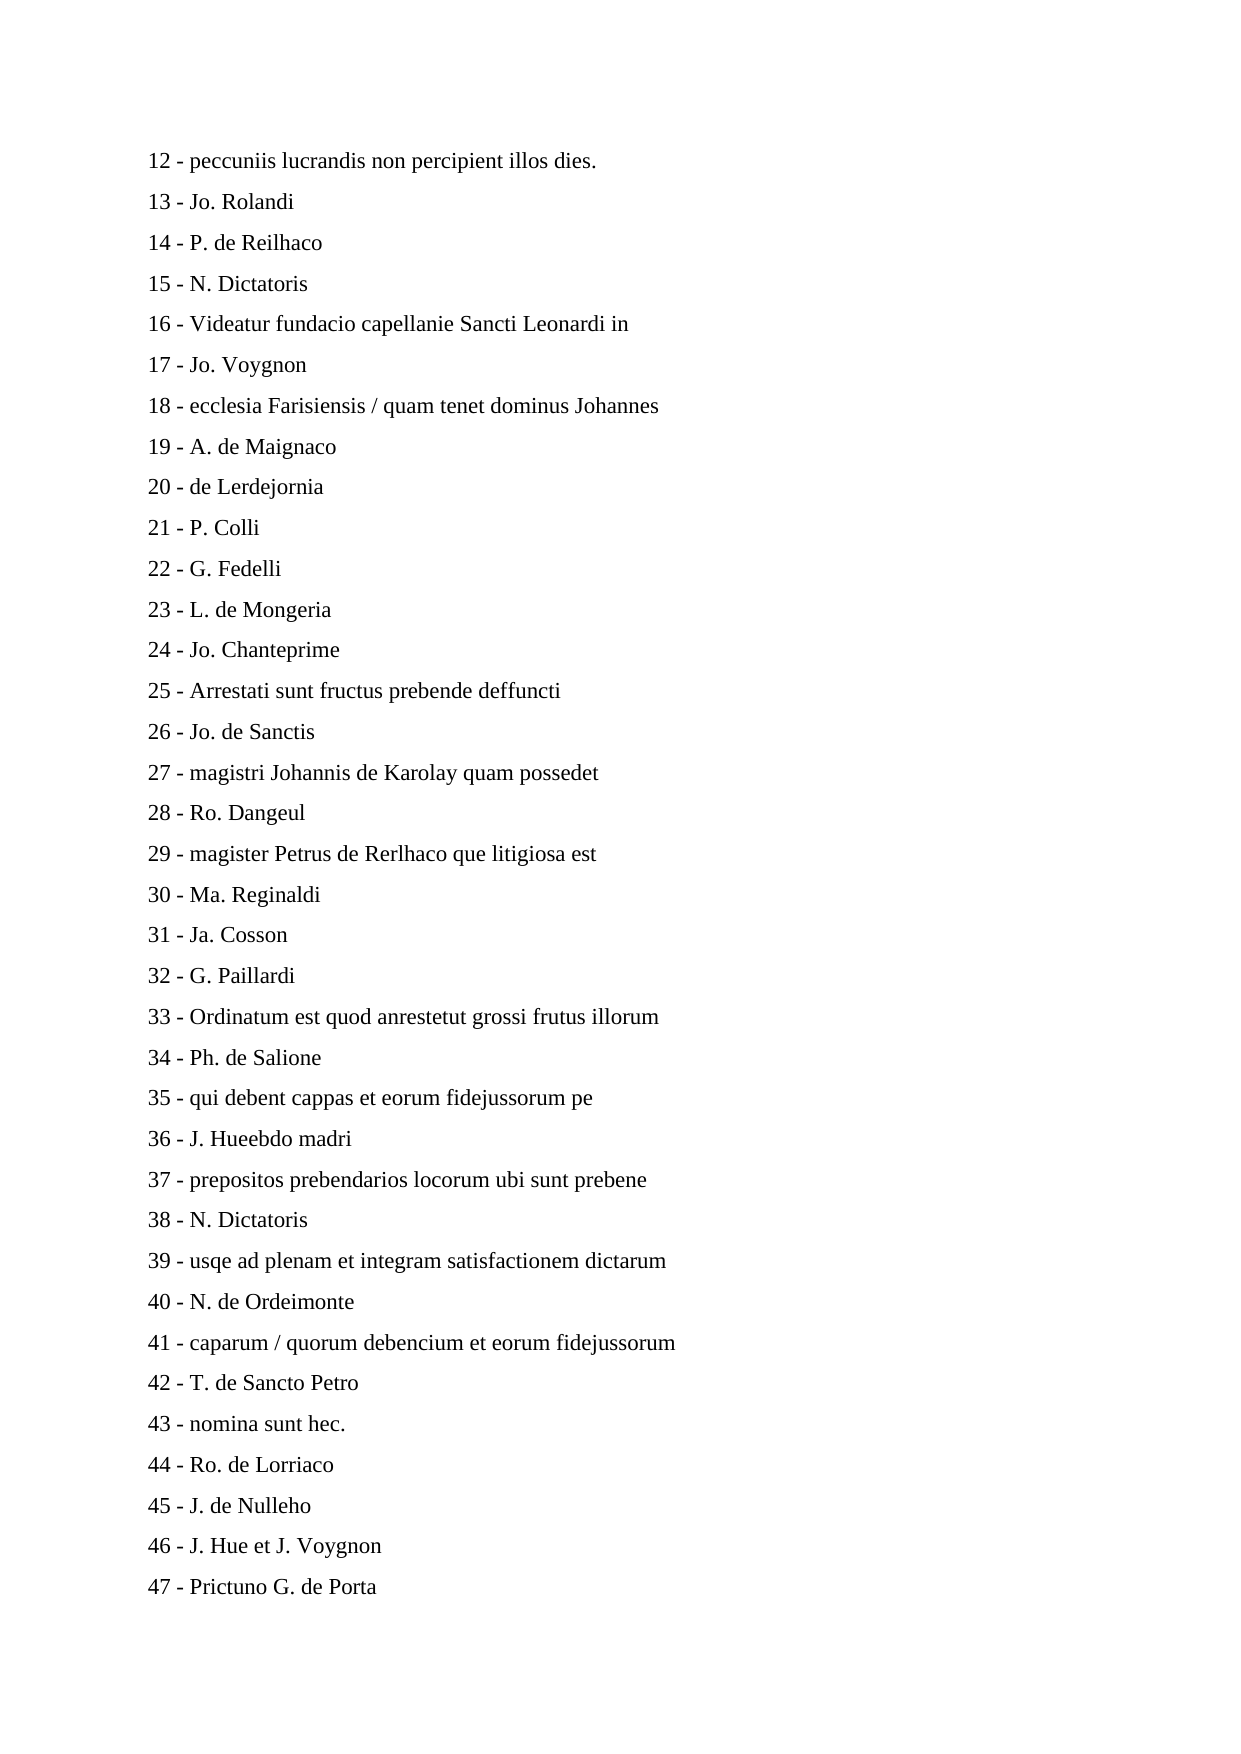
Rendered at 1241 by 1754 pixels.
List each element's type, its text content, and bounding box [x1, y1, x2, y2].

text 25 - Arrestati sunt fructus prebende deffuncti [148, 677, 1093, 703]
text 43 - nomina sunt hec. [148, 1410, 1093, 1437]
text 12 - peccuniis lucrandis non percipient illos dies. [148, 148, 1093, 174]
text 30 - Ma. Reginaldi [148, 881, 1093, 907]
text 31 - Ja. Cosson [148, 921, 1093, 948]
text 27 - magistri Johannis de Karolay quam possedet [148, 758, 1093, 785]
text 35 - qui debent cappas et eorum fidejussorum pe [148, 1084, 1093, 1111]
text 40 - N. de Ordeimonte [148, 1288, 1093, 1314]
text 13 - Jo. Rolandi [148, 188, 1093, 215]
text 42 - T. de Sancto Petro [148, 1369, 1093, 1396]
text 44 - Ro. de Lorriaco [148, 1451, 1093, 1477]
text 45 - J. de Nulleho [148, 1492, 1093, 1518]
text 29 - magister Petrus de Rerlhaco que litigiosa est [148, 840, 1093, 866]
text 24 - Jo. Chanteprime [148, 636, 1093, 663]
text 32 - G. Paillardi [148, 962, 1093, 988]
text 23 - L. de Mongeria [148, 596, 1093, 622]
text 34 - Ph. de Salione [148, 1044, 1093, 1070]
text 20 - de Lerdejornia [148, 473, 1093, 500]
text 14 - P. de Reilhaco [148, 229, 1093, 255]
text 15 - N. Dictatoris [148, 270, 1093, 296]
text 38 - N. Dictatoris [148, 1207, 1093, 1233]
text 33 - Ordinatum est quod anrestetut grossi frutus illorum [148, 1003, 1093, 1029]
text 19 - A. de Maignaco [148, 433, 1093, 459]
text 37 - prepositos prebendarios locorum ubi sunt prebene [148, 1166, 1093, 1192]
text 41 - caparum / quorum debencium et eorum fidejussorum [148, 1329, 1093, 1355]
text 28 - Ro. Dangeul [148, 799, 1093, 826]
text 39 - usqe ad plenam et integram satisfactionem dictarum [148, 1247, 1093, 1274]
text 36 - J. Hueebdo madri [148, 1125, 1093, 1151]
text 26 - Jo. de Sanctis [148, 718, 1093, 744]
text 46 - J. Hue et J. Voygnon [148, 1532, 1093, 1559]
text 17 - Jo. Voygnon [148, 351, 1093, 378]
text 47 - Prictuno G. de Porta [148, 1573, 1093, 1599]
text 21 - P. Colli [148, 514, 1093, 541]
text 22 - G. Fedelli [148, 555, 1093, 581]
text 16 - Videatur fundacio capellanie Sancti Leonardi in [148, 311, 1093, 337]
text 18 - ecclesia Farisiensis / quam tenet dominus Johannes [148, 392, 1093, 418]
